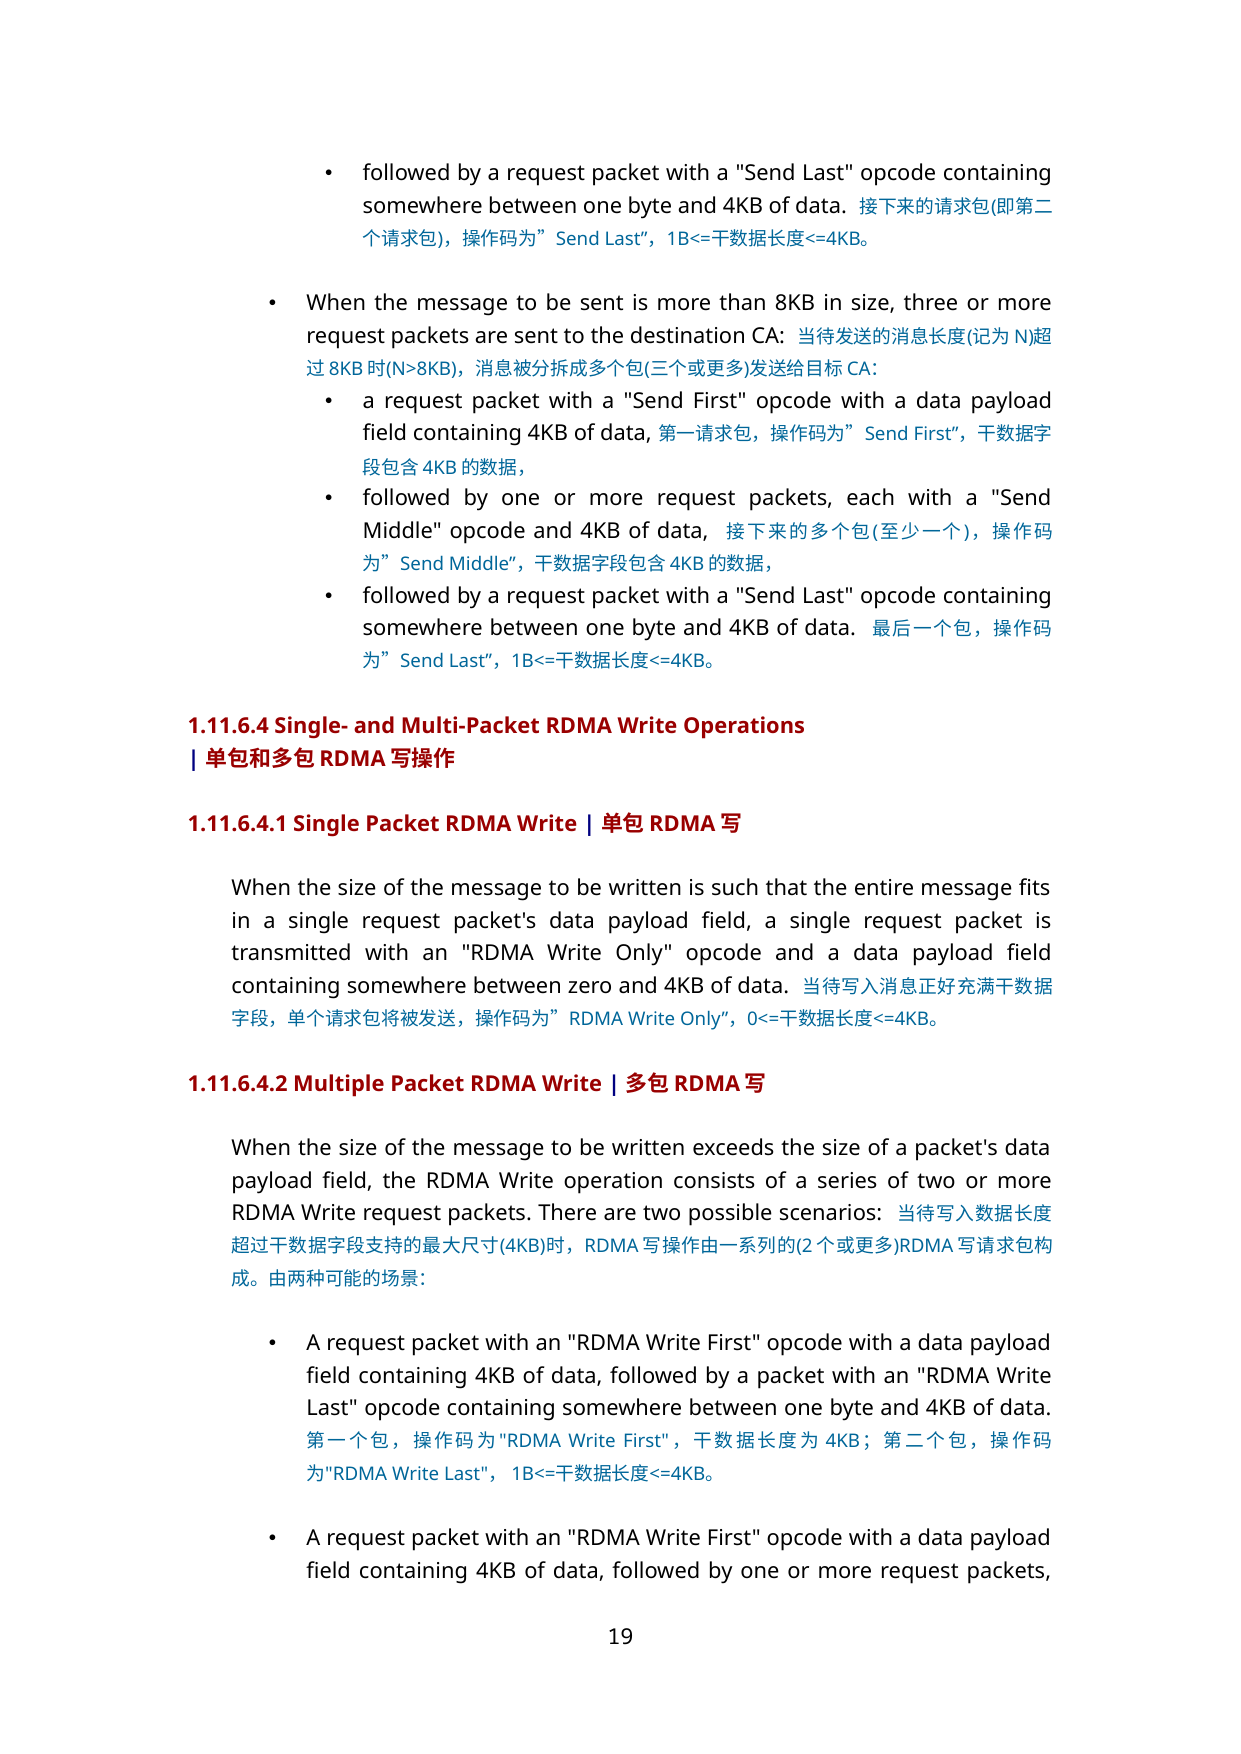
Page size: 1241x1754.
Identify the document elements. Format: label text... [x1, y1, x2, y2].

picture [945, 985, 951, 992]
list When the message to be sent is more than 8KB in size, three or more request packets are sent to the destination CA: 当待发送的消息长度(记为N)超过8KB时(N>8KB)，消息被分拆成多个包(三个或更多)发送给目标CA： [269, 286, 1053, 383]
picture [875, 620, 888, 625]
picture [1041, 1432, 1049, 1438]
picture [780, 1433, 793, 1442]
text 1.11.6.4.2 Multiple Packet RDMA Write | 多包RDMA写 [187, 1066, 1053, 1098]
picture [1003, 1214, 1009, 1222]
list a request packet with a "Send First" opcode with a data payload field containing 4KB of data, 第一请求包，操作码为”Send First”，干数据字段包含4KB的数据， [325, 383, 1053, 481]
picture [949, 329, 962, 338]
picture [602, 1474, 608, 1482]
picture [317, 1246, 323, 1254]
picture [1041, 620, 1049, 626]
picture [632, 653, 645, 662]
picture [856, 1011, 869, 1020]
list A request packet with an "RDMA Write First" opcode with a data payload field containing 4KB of data, followed by a packet with an "RDMA Write Last" opcode containing somewhere between one byte and 4KB of data. 第一个包，操作码为"RDMA Write First"，干数据长度为4KB；第二个包，操作码为"RDMA Write Last"， 1B<=干数据长度<=4KB。 [269, 1326, 1053, 1488]
picture [810, 367, 821, 373]
picture [520, 1010, 528, 1016]
text When the size of the message to be written is such that the entire message fits in a single request packet's data payload field, a single request packet is transmitted with an "RDMA Write Only" opcode and a data payload field containing somewhere between zero and 4KB of data. 当待写入消息正好充满干数据字段，单个请求包将被发送，操作码为”RDMA Write Only”，0<=干数据长度<=4KB。 [231, 871, 1053, 1033]
list A request packet with an "RDMA Write First" opcode with a data payload field containing 4KB of data, followed by one or more request packets, [269, 1521, 1053, 1586]
picture [581, 564, 587, 572]
picture [679, 234, 687, 243]
picture [816, 425, 824, 431]
picture [507, 468, 513, 476]
list followed by one or more request packets, each with a "Send Middle" opcode and 4KB of data, 接下来的多个包(至少一个)，操作码为”Send Middle”，干数据字段包含4KB的数据， [325, 481, 1053, 578]
picture [643, 1237, 657, 1241]
list followed by a request packet with a "Send Last" opcode containing somewhere between one byte and 4KB of data. 接下来的请求包(即第二个请求包)，操作码为”Send Last”，1B<=干数据长度<=4KB。 [325, 156, 1053, 253]
picture [886, 988, 896, 995]
picture [788, 231, 801, 240]
picture [937, 1205, 951, 1209]
picture [464, 1237, 475, 1242]
picture [898, 338, 908, 345]
picture [425, 1237, 438, 1242]
picture [1042, 523, 1050, 529]
picture [825, 1019, 831, 1027]
picture [1024, 434, 1030, 442]
picture [702, 1242, 708, 1250]
list followed by a request packet with a "Send Last" opcode containing somewhere between one byte and 4KB of data. 最后一个包，操作码为”Send Last”，1B<=干数据长度<=4KB。 [325, 578, 1053, 676]
picture [270, 1275, 276, 1283]
picture [745, 1441, 751, 1449]
picture [754, 564, 760, 572]
picture [463, 1432, 471, 1438]
picture [842, 978, 856, 982]
picture [1034, 327, 1042, 332]
text | 单包和多包RDMA写操作 [187, 741, 1053, 773]
picture [1035, 1206, 1048, 1215]
picture [312, 1269, 324, 1278]
picture [403, 469, 413, 475]
picture [232, 1236, 240, 1241]
picture [601, 661, 607, 669]
picture [482, 370, 492, 377]
picture [507, 230, 515, 236]
text 1.11.6.4.1 Single Packet RDMA Write | 单包RDMA写 [187, 806, 1053, 838]
picture [757, 239, 763, 247]
text 1.11.6.4 Single- and Multi-Packet RDMA Write Operations [187, 708, 1053, 741]
picture [650, 565, 660, 571]
picture [632, 1466, 645, 1475]
text When the size of the message to be written exceeds the size of a packet's data payload field, the RDMA Write operation consists of a series of two or more RDMA Write request packets. There are two possible scenarios: 当待写入数据长度超过干数据字段支持的最大尺寸(4KB)时，RDMA写操作由一系列的(2个或更多)RDMA写请求包构成。由两种可能的场景： [231, 1131, 1053, 1293]
picture [958, 1237, 972, 1241]
picture [1043, 987, 1049, 995]
